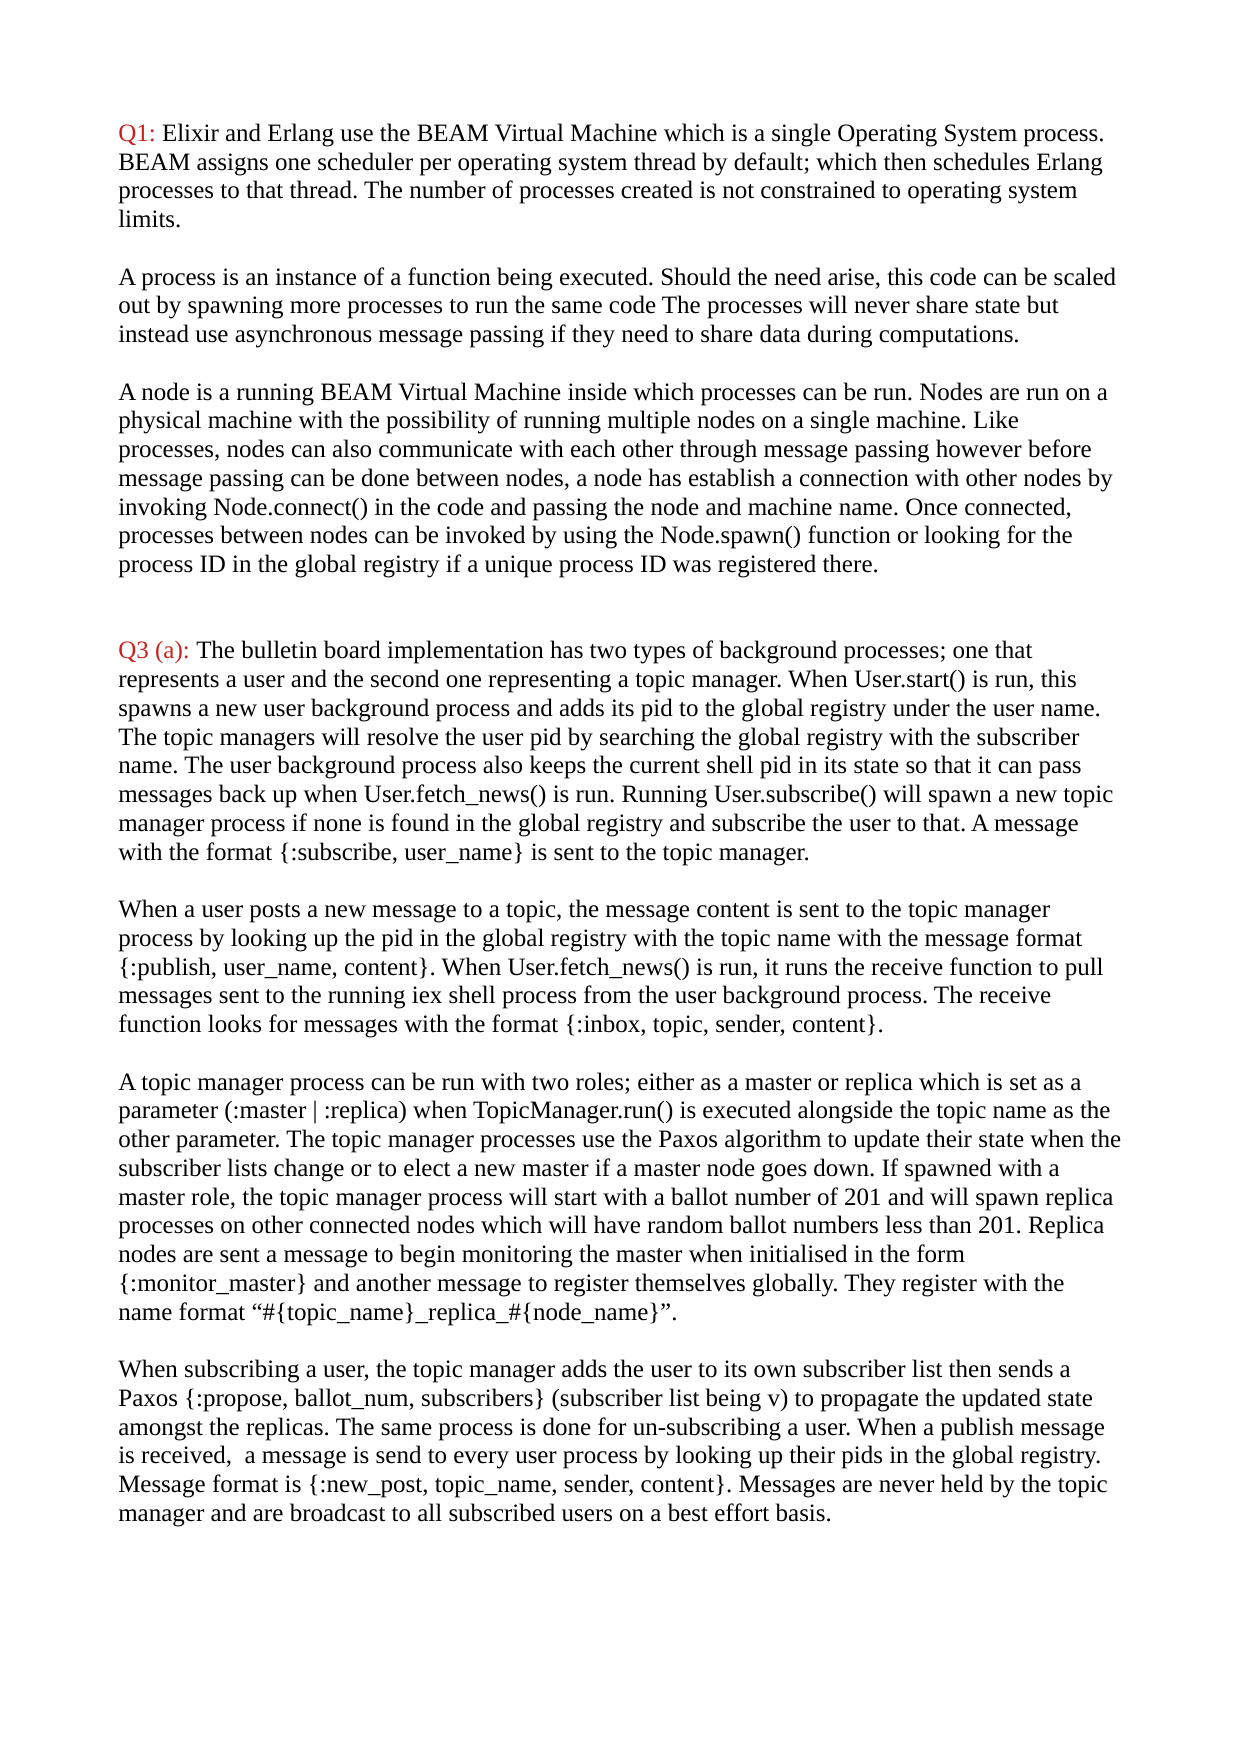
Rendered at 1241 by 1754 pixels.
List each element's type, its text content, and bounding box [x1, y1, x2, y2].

text When subscribing a user, the topic manager adds the user to its own subscriber list then sends a Paxos {:propose, ballot_num, subscribers} (subscriber list being v) to propagate the updated state amongst the replicas. The same process is done for un-subscribing a user. When a publish message is received, a message is send to every user process by looking up their pids in the global registry. Message format is {:new_post, topic_name, sender, content}. Messages are never held by the topic manager and are broadcast to all subscribed users on a best effort basis. [118, 1354, 1122, 1527]
text Q1: Elixir and Erlang use the BEAM Virtual Machine which is a single Operating System process. BEAM assigns one scheduler per operating system thread by default; which then schedules Erlang processes to that thread. The number of processes created is not constrained to operating system limits. [118, 118, 1122, 233]
text A topic manager process can be run with two roles; either as a master or replica which is set as a parameter (:master | :replica) when TopicManager.run() is executed alongside the topic name as the other parameter. The topic manager processes use the Paxos algorithm to update their state when the subscriber lists change or to elect a new master if a master node goes down. If spawned with a master role, the topic manager process will start with a ballot number of 201 and will spawn replica processes on other connected nodes which will have random ballot numbers less than 201. Replica nodes are sent a message to begin monitoring the master when initialised in the form {:monitor_master} and another message to register themselves globally. They register with the name format “#{topic_name}_replica_#{node_name}”. [118, 1067, 1122, 1326]
text A node is a running BEAM Virtual Machine inside which processes can be run. Nodes are run on a physical machine with the possibility of running multiple nodes on a single machine. Like processes, nodes can also communicate with each other through message passing however before message passing can be done between nodes, a node has establish a connection with other nodes by invoking Node.connect() in the code and passing the node and machine name. Once connected, processes between nodes can be invoked by using the Node.spawn() function or looking for the process ID in the global registry if a unique process ID was registered there. [118, 377, 1122, 578]
text Q3 (a): The bulletin board implementation has two types of background processes; one that represents a user and the second one representing a topic manager. When User.start() is run, this spawns a new user background process and adds its pid to the global registry under the user name. The topic managers will resolve the user pid by searching the global registry with the subscriber name. The user background process also keeps the current shell pid in its state so that it can pass messages back up when User.fetch_news() is run. Running User.subscribe() will spawn a new topic manager process if none is found in the global registry and subscribe the user to that. A message with the format {:subscribe, user_name} is sent to the topic manager. [118, 636, 1122, 866]
text When a user posts a new message to a topic, the message content is sent to the topic manager process by looking up the pid in the global registry with the topic name with the message format {:publish, user_name, content}. When User.fetch_news() is run, it runs the receive function to pull messages sent to the running iex shell process from the user background process. The receive function looks for messages with the format {:inbox, topic, sender, content}. [118, 894, 1122, 1038]
text A process is an instance of a function being executed. Should the need arise, this code can be scaled out by spawning more processes to run the same code The processes will never share state but instead use asynchronous message passing if they need to share data during computations. [118, 262, 1122, 348]
